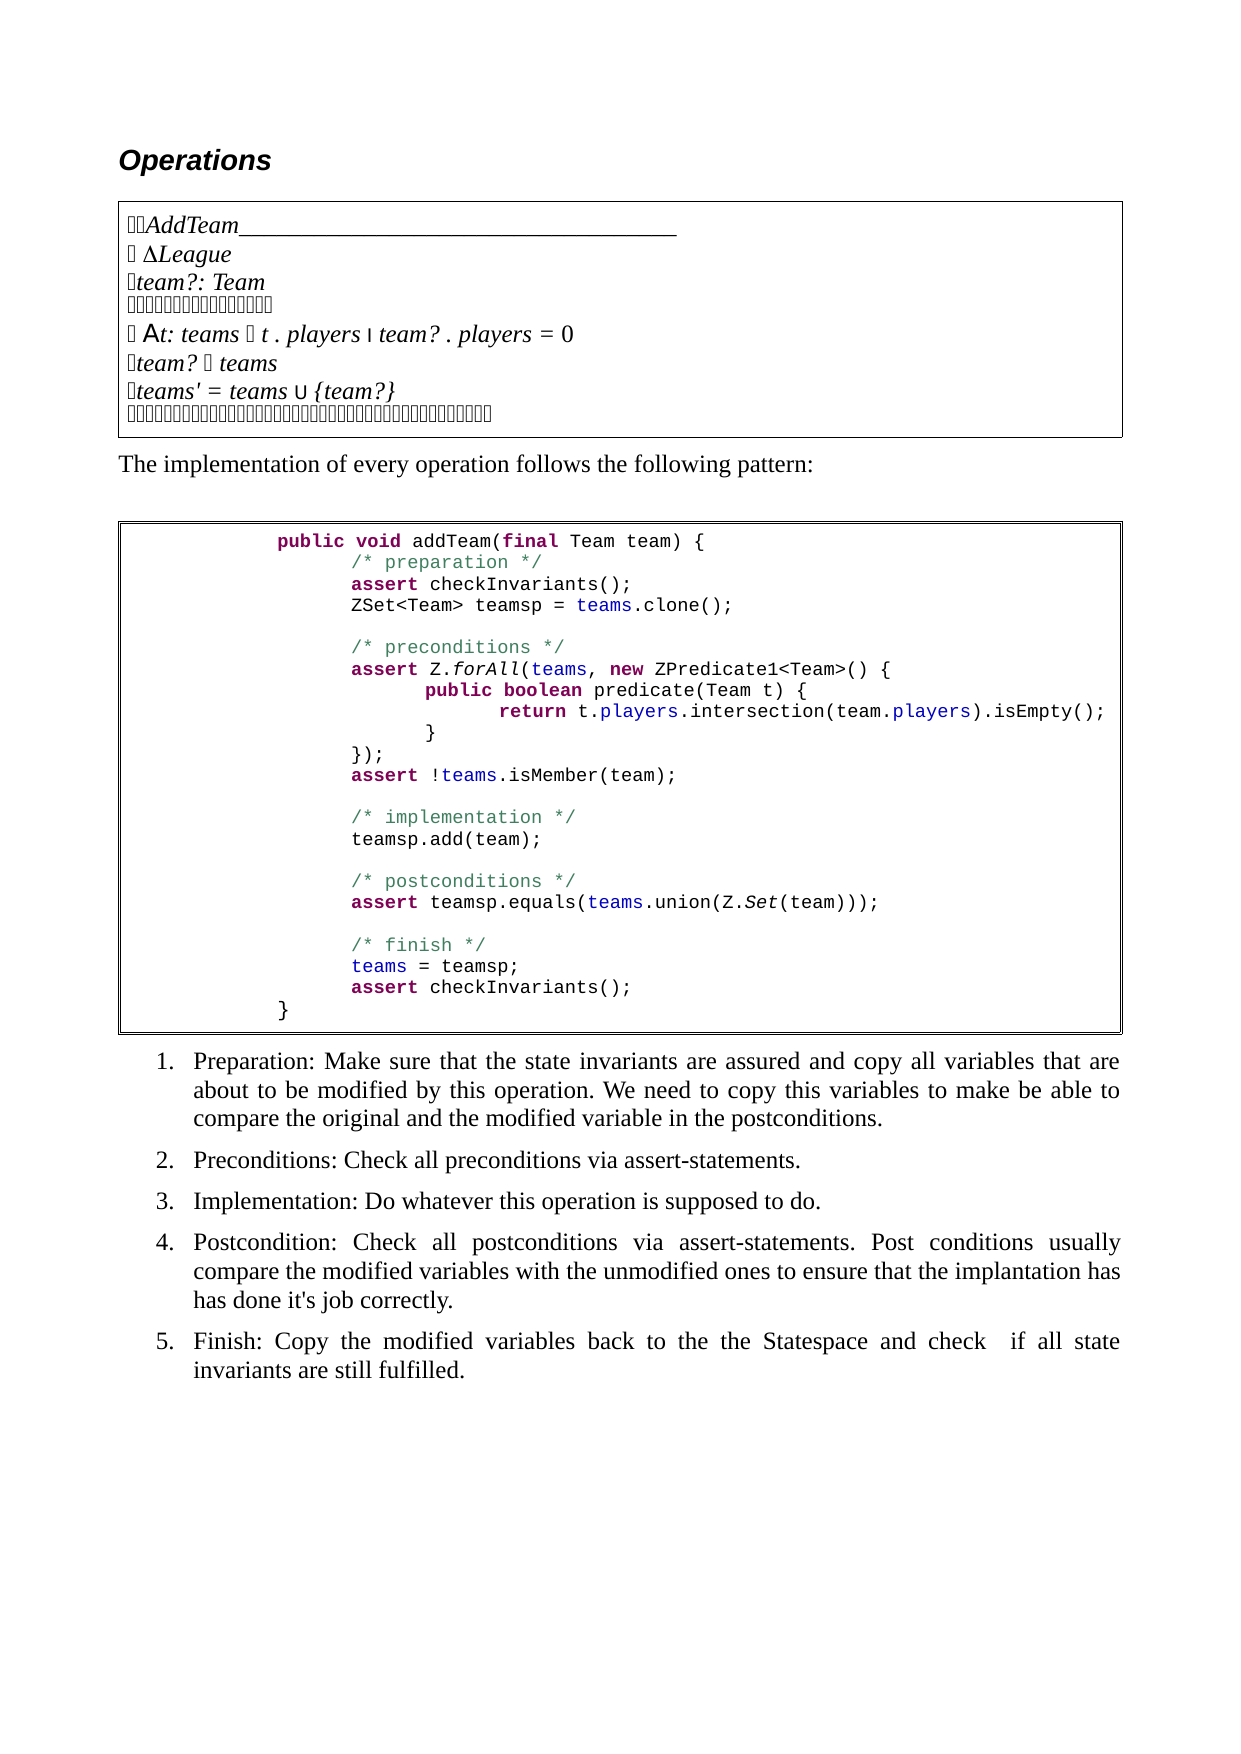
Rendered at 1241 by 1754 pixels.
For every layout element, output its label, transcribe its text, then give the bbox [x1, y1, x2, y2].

subtitle Operations [118, 143, 1122, 177]
text return t.players.intersection(team.players).isEmpty(); [129, 702, 1111, 723]
text /* finish */ [129, 936, 1111, 957]
list [156, 490, 1122, 521]
list Preconditions: Check all preconditions via assert-statements. [156, 1145, 1122, 1173]
text assert checkInvariants(); [129, 978, 1111, 999]
text /* postconditions */ [129, 872, 1111, 893]
text assert Z.forAll(teams, new ZPredicate1<Team>() { [129, 659, 1111, 681]
text assert checkInvariants(); [129, 574, 1111, 596]
list Postcondition: Check all postconditions via assert-statements. Post conditions usually compare the modified variables with the unmodified ones to ensure that the implantation has has done it's job correctly. [156, 1227, 1122, 1313]
text } [129, 723, 1111, 744]
list Preparation: Make sure that the state invariants are assured and copy all variables that are about to be modified by this operation. We need to copy this variables to make be able to compare the original and the modified variable in the postconditions. [156, 1035, 1122, 1132]
text [119, 522, 1122, 1034]
text }); [129, 744, 1111, 766]
list Finish: Copy the modified variables back to the the Statespace and check if all state invariants are still fulfilled. [156, 1326, 1122, 1383]
text The implementation of every operation follows the following pattern: [118, 438, 1122, 477]
text /* implementation */ [129, 808, 1111, 829]
text [119, 202, 1122, 437]
text [118, 189, 1122, 201]
text /* preparation */ [129, 553, 1111, 574]
text } [129, 999, 1111, 1023]
text assert teamsp.equals(teams.union(Z.Set(team))); [129, 893, 1111, 914]
text ZSet<Team> teamsp = teams.clone(); [129, 596, 1111, 617]
text teams = teamsp; [129, 957, 1111, 978]
text /* preconditions */ [129, 638, 1111, 659]
text public void addTeam(final Team team) { [129, 532, 1111, 553]
text public boolean predicate(Team t) { [129, 681, 1111, 702]
text teamsp.add(team); [129, 829, 1111, 851]
list Implementation: Do whatever this operation is supposed to do. [156, 1186, 1122, 1215]
text AddTeam___________________________________  DLeague team?: Team   At: teams  t . players I team? . players = 0 team?  teams teams' = teams U {team?}  [127, 210, 1113, 428]
text assert !teams.isMember(team); [129, 766, 1111, 787]
